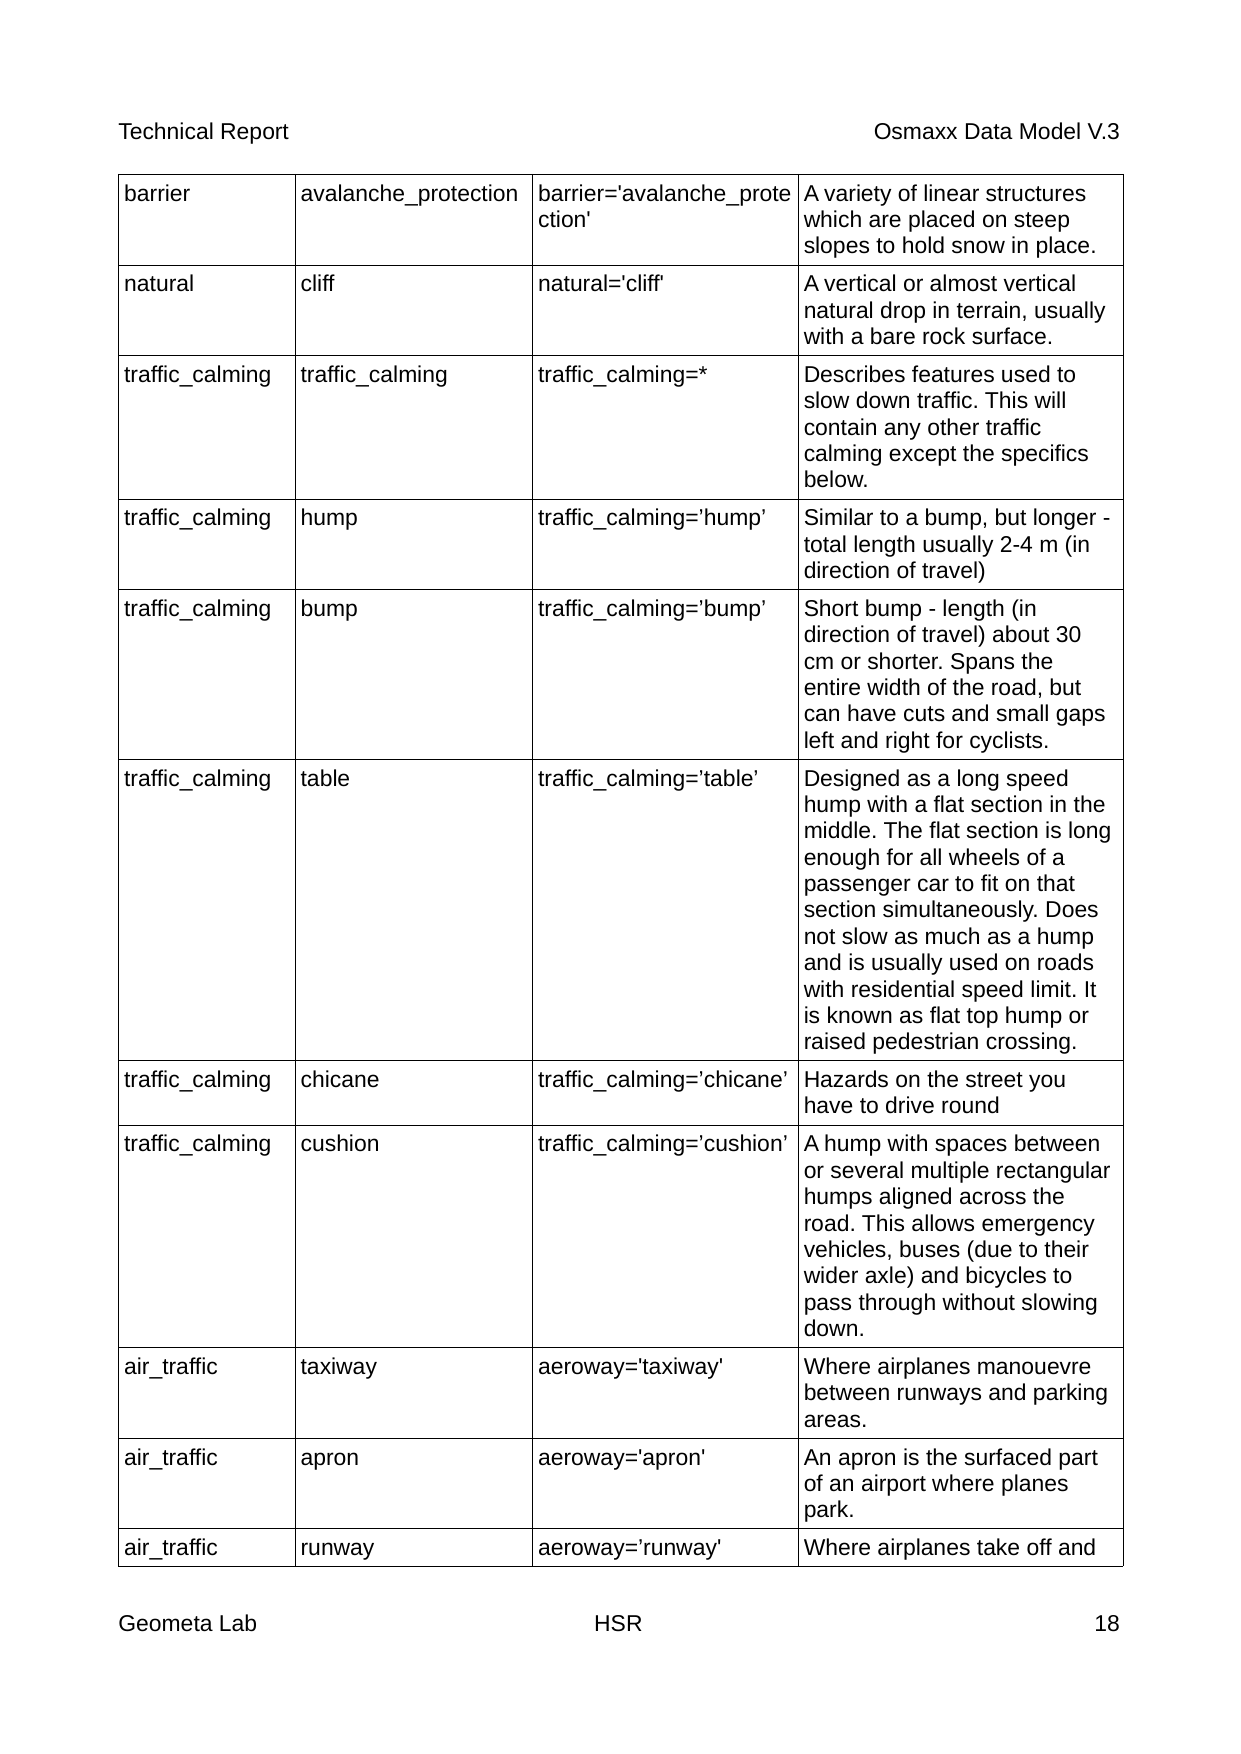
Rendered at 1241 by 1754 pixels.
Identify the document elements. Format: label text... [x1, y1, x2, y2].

table_cell Describes features used to slow down traffic. This will contain any other traffic calming except the specifics below. [799, 356, 1123, 498]
table_cell chicane [296, 1061, 532, 1124]
table_cell barrier='avalanche_protection' [533, 175, 798, 264]
table_cell traffic_calming=’cushion’ [533, 1126, 798, 1347]
table_cell aeroway='apron' [533, 1439, 798, 1528]
table_cell hump [296, 500, 532, 589]
table_cell taxiway [296, 1348, 532, 1438]
table_cell Designed as a long speed hump with a flat section in the middle. The flat section is long enough for all wheels of a passenger car to fit on that section simultaneously. Does not slow as much as a hump and is usually used on roads with residential speed limit. It is known as flat top hump or raised pedestrian crossing. [799, 760, 1123, 1060]
table_cell air_traffic [119, 1529, 295, 1566]
table_cell traffic_calming [119, 1061, 295, 1124]
table_cell traffic_calming=* [533, 356, 798, 498]
table_cell air_traffic [119, 1348, 295, 1438]
table_cell traffic_calming=’table’ [533, 760, 798, 1060]
table_cell Where airplanes take off and [799, 1529, 1123, 1566]
table_cell traffic_calming [119, 1126, 295, 1347]
table_cell runway [296, 1529, 532, 1566]
table_cell traffic_calming [119, 760, 295, 1060]
table_cell Hazards on the street you have to drive round [799, 1061, 1123, 1124]
table_cell traffic_calming [119, 590, 295, 759]
table_cell traffic_calming [119, 500, 295, 589]
table_cell traffic_calming=’hump’ [533, 500, 798, 589]
table_cell aeroway='taxiway' [533, 1348, 798, 1438]
table_cell Similar to a bump, but longer - total length usually 2-4 m (in direction of travel) [799, 500, 1123, 589]
table_cell traffic_calming=’bump’ [533, 590, 798, 759]
table_cell A vertical or almost vertical natural drop in terrain, usually with a bare rock surface. [799, 266, 1123, 355]
table_cell traffic_calming [296, 356, 532, 498]
table_cell avalanche_protection [296, 175, 532, 264]
table_cell air_traffic [119, 1439, 295, 1528]
table_cell apron [296, 1439, 532, 1528]
table_cell Where airplanes manouevre between runways and parking areas. [799, 1348, 1123, 1438]
table_cell traffic_calming [119, 356, 295, 498]
table_cell bump [296, 590, 532, 759]
table_cell table [296, 760, 532, 1060]
table_cell natural='cliff' [533, 266, 798, 355]
table_cell Short bump - length (in direction of travel) about 30 cm or shorter. Spans the entire width of the road, but can have cuts and small gaps left and right for cyclists. [799, 590, 1123, 759]
table_cell cliff [296, 266, 532, 355]
table_cell barrier [119, 175, 295, 264]
table_cell A variety of linear structures which are placed on steep slopes to hold snow in place. [799, 175, 1123, 264]
table_cell A hump with spaces between or several multiple rectangular humps aligned across the road. This allows emergency vehicles, buses (due to their wider axle) and bicycles to pass through without slowing down. [799, 1126, 1123, 1347]
table_cell natural [119, 266, 295, 355]
table_cell traffic_calming=’chicane’ [533, 1061, 798, 1124]
table_cell cushion [296, 1126, 532, 1347]
table_cell aeroway=’runway' [533, 1529, 798, 1566]
table_cell An apron is the surfaced part of an airport where planes park. [799, 1439, 1123, 1528]
